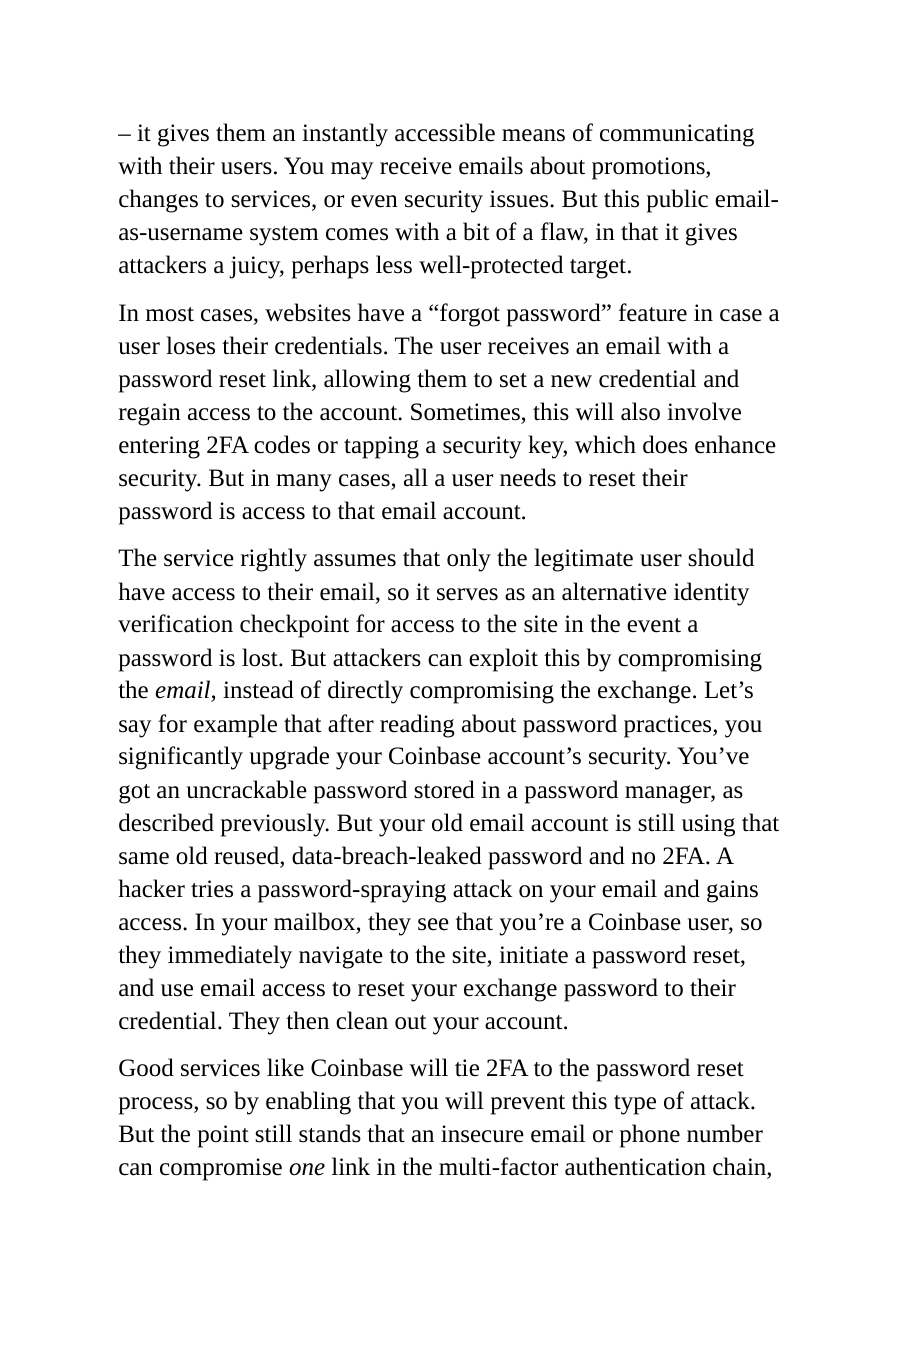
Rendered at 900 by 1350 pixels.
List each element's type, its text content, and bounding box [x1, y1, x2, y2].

text In most cases, websites have a “forgot password” feature in case a user loses their credentials. The user receives an email with a password reset link, allowing them to set a new credential and regain access to the account. Sometimes, this will also involve entering 2FA codes or tapping a security key, which does enhance security. But in many cases, all a user needs to reset their password is access to that email account. [118, 298, 782, 525]
text The service rightly assumes that only the legitimate user should have access to their email, so it serves as an alternative identity verification checkpoint for access to the site in the event a password is lost. But attackers can exploit this by compromising the email, instead of directly compromising the exchange. Let’s say for example that after reading about password practices, you significantly upgrade your Coinbase account’s security. You’ve got an uncrackable password stored in a password manager, as described previously. But your old email account is still using that same old reused, data-breach-leaked password and no 2FA. A hacker tries a password-spraying attack on your email and gains access. In your mailbox, they see that you’re a Coinbase user, so they immediately navigate to the site, initiate a password reset, and use email access to reset your exchange password to their credential. They then clean out your account. [118, 543, 782, 1034]
text Good services like Coinbase will tie 2FA to the password reset process, so by enabling that you will prevent this type of attack. But the point still stands that an insecure email or phone number can compromise one link in the multi-factor authentication chain, [118, 1053, 782, 1181]
text – it gives them an instantly accessible means of communicating with their users. You may receive emails about promotions, changes to services, or even security issues. But this public email-as-username system comes with a bit of a flaw, in that it gives attackers a juicy, perhaps less well-protected target. [118, 118, 782, 279]
